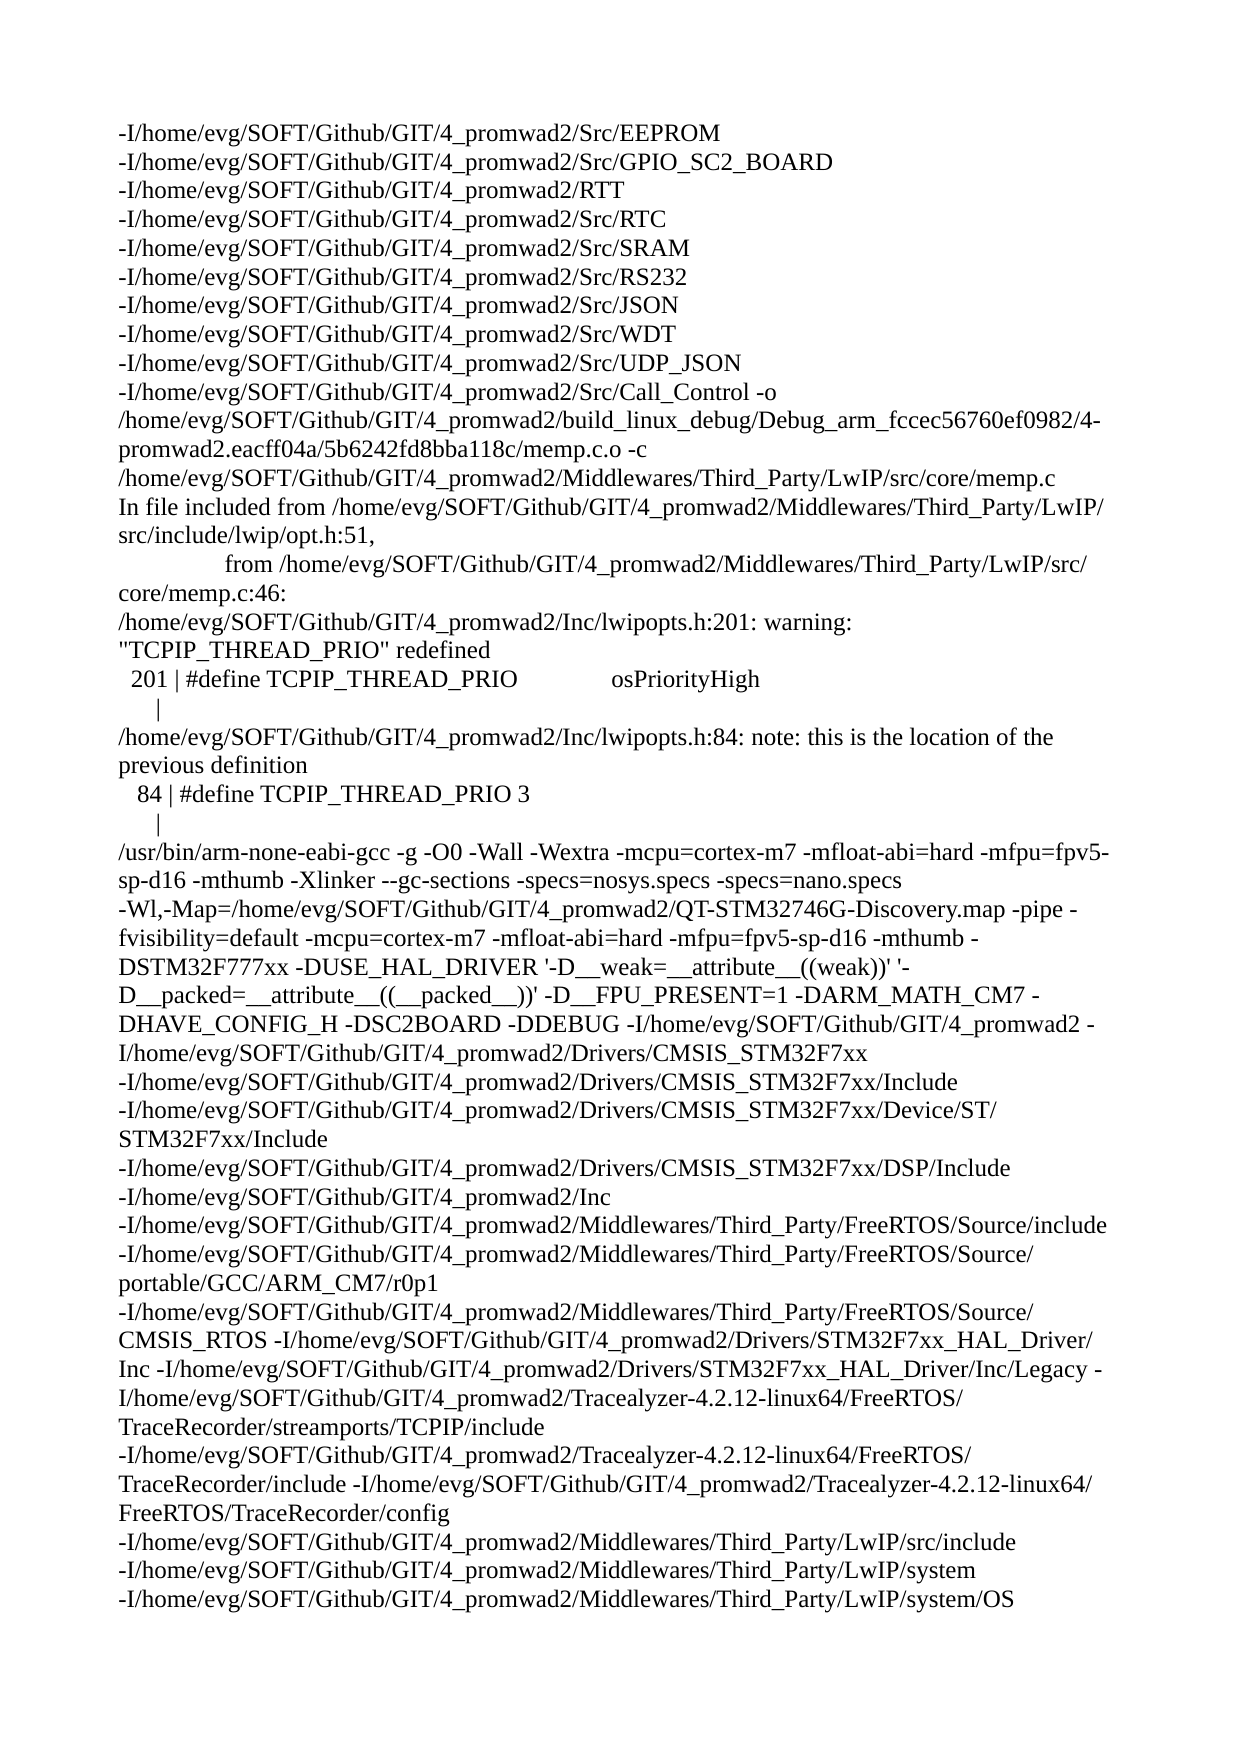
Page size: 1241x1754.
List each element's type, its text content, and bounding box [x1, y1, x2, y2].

text 201 | #define TCPIP_THREAD_PRIO osPriorityHigh [118, 664, 1122, 693]
text /home/evg/SOFT/Github/GIT/4_promwad2/Inc/lwipopts.h:84: note: this is the location of the previous definition [118, 722, 1122, 779]
text /usr/bin/arm-none-eabi-gcc -g -O0 -Wall -Wextra -mcpu=cortex-m7 -mfloat-abi=hard -mfpu=fpv5-sp-d16 -mthumb -Xlinker --gc-sections -specs=nosys.specs -specs=nano.specs -Wl,-Map=/home/evg/SOFT/Github/GIT/4_promwad2/QT-STM32746G-Discovery.map -pipe -fvisibility=default -mcpu=cortex-m7 -mfloat-abi=hard -mfpu=fpv5-sp-d16 -mthumb -DSTM32F777xx -DUSE_HAL_DRIVER '-D__weak=__attribute__((weak))' '-D__packed=__attribute__((__packed__))' -D__FPU_PRESENT=1 -DARM_MATH_CM7 -DHAVE_CONFIG_H -DSC2BOARD -DDEBUG -I/home/evg/SOFT/Github/GIT/4_promwad2 -I/home/evg/SOFT/Github/GIT/4_promwad2/Drivers/CMSIS_STM32F7xx -I/home/evg/SOFT/Github/GIT/4_promwad2/Drivers/CMSIS_STM32F7xx/Include -I/home/evg/SOFT/Github/GIT/4_promwad2/Drivers/CMSIS_STM32F7xx/Device/ST/STM32F7xx/Include -I/home/evg/SOFT/Github/GIT/4_promwad2/Drivers/CMSIS_STM32F7xx/DSP/Include -I/home/evg/SOFT/Github/GIT/4_promwad2/Inc -I/home/evg/SOFT/Github/GIT/4_promwad2/Middlewares/Third_Party/FreeRTOS/Source/include -I/home/evg/SOFT/Github/GIT/4_promwad2/Middlewares/Third_Party/FreeRTOS/Source/portable/GCC/ARM_CM7/r0p1 -I/home/evg/SOFT/Github/GIT/4_promwad2/Middlewares/Third_Party/FreeRTOS/Source/CMSIS_RTOS -I/home/evg/SOFT/Github/GIT/4_promwad2/Drivers/STM32F7xx_HAL_Driver/Inc -I/home/evg/SOFT/Github/GIT/4_promwad2/Drivers/STM32F7xx_HAL_Driver/Inc/Legacy -I/home/evg/SOFT/Github/GIT/4_promwad2/Tracealyzer-4.2.12-linux64/FreeRTOS/TraceRecorder/streamports/TCPIP/include -I/home/evg/SOFT/Github/GIT/4_promwad2/Tracealyzer-4.2.12-linux64/FreeRTOS/TraceRecorder/include -I/home/evg/SOFT/Github/GIT/4_promwad2/Tracealyzer-4.2.12-linux64/FreeRTOS/TraceRecorder/config -I/home/evg/SOFT/Github/GIT/4_promwad2/Middlewares/Third_Party/LwIP/src/include -I/home/evg/SOFT/Github/GIT/4_promwad2/Middlewares/Third_Party/LwIP/system -I/home/evg/SOFT/Github/GIT/4_promwad2/Middlewares/Third_Party/LwIP/system/OS [118, 837, 1122, 1613]
text -I/home/evg/SOFT/Github/GIT/4_promwad2/Src/EEPROM -I/home/evg/SOFT/Github/GIT/4_promwad2/Src/GPIO_SC2_BOARD -I/home/evg/SOFT/Github/GIT/4_promwad2/RTT -I/home/evg/SOFT/Github/GIT/4_promwad2/Src/RTC -I/home/evg/SOFT/Github/GIT/4_promwad2/Src/SRAM -I/home/evg/SOFT/Github/GIT/4_promwad2/Src/RS232 -I/home/evg/SOFT/Github/GIT/4_promwad2/Src/JSON -I/home/evg/SOFT/Github/GIT/4_promwad2/Src/WDT -I/home/evg/SOFT/Github/GIT/4_promwad2/Src/UDP_JSON -I/home/evg/SOFT/Github/GIT/4_promwad2/Src/Call_Control -o /home/evg/SOFT/Github/GIT/4_promwad2/build_linux_debug/Debug_arm_fccec56760ef0982/4-promwad2.eacff04a/5b6242fd8bba118c/memp.c.o -c /home/evg/SOFT/Github/GIT/4_promwad2/Middlewares/Third_Party/LwIP/src/core/memp.c [118, 118, 1122, 492]
text | [118, 693, 1122, 722]
text 84 | #define TCPIP_THREAD_PRIO 3 [118, 779, 1122, 808]
text from /home/evg/SOFT/Github/GIT/4_promwad2/Middlewares/Third_Party/LwIP/src/core/memp.c:46: [118, 549, 1122, 607]
text | [118, 808, 1122, 837]
text In file included from /home/evg/SOFT/Github/GIT/4_promwad2/Middlewares/Third_Party/LwIP/src/include/lwip/opt.h:51, [118, 492, 1122, 549]
text /home/evg/SOFT/Github/GIT/4_promwad2/Inc/lwipopts.h:201: warning: "TCPIP_THREAD_PRIO" redefined [118, 607, 1122, 664]
